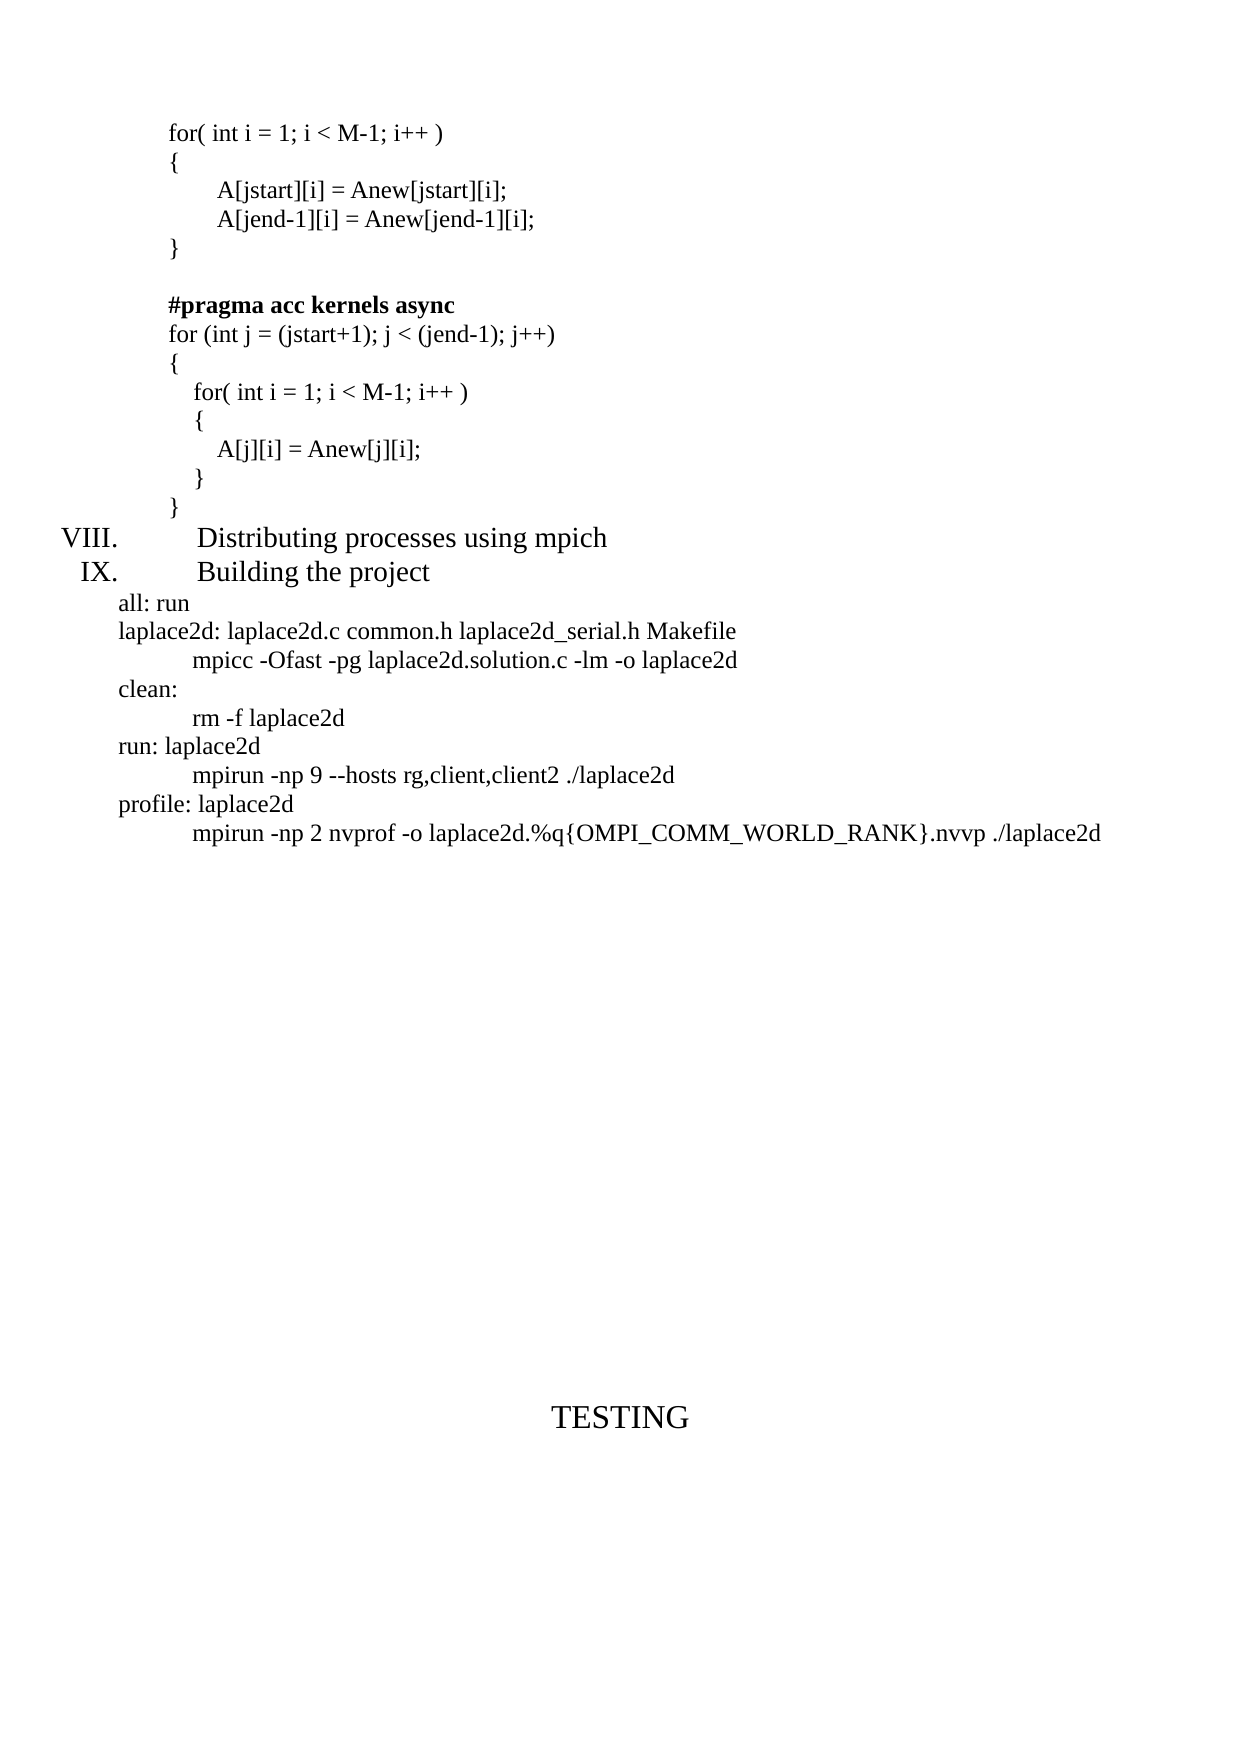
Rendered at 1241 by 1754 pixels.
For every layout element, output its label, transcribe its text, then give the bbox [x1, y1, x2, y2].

text #pragma acc kernels async [118, 291, 1122, 319]
text { [118, 406, 1122, 434]
text mpirun -np 2 nvprof -o laplace2d.%q{OMPI_COMM_WORLD_RANK}.nvvp ./laplace2d [118, 818, 1122, 846]
text mpirun -np 9 --hosts rg,client,client2 ./laplace2d [118, 760, 1122, 789]
text run: laplace2d [118, 731, 1122, 760]
text } [118, 233, 1122, 262]
subtitle Building the project [118, 554, 1122, 588]
text { [118, 348, 1122, 377]
text for( int i = 1; i < M-1; i++ ) [118, 377, 1122, 406]
text A[jend-1][i] = Anew[jend-1][i]; [118, 204, 1122, 233]
text { [118, 147, 1122, 176]
text rm -f laplace2d [118, 703, 1122, 731]
text profile: laplace2d [118, 789, 1122, 818]
subtitle Distributing processes using mpich [118, 521, 1122, 554]
text } [118, 492, 1122, 521]
text clean: [118, 674, 1122, 703]
text A[j][i] = Anew[j][i]; [118, 434, 1122, 463]
text laplace2d: laplace2d.c common.h laplace2d_serial.h Makefile [118, 616, 1122, 645]
text for (int j = (jstart+1); j < (jend-1); j++) [118, 319, 1122, 348]
text A[jstart][i] = Anew[jstart][i]; [118, 176, 1122, 204]
subtitle TESTING [118, 1397, 1122, 1436]
text all: run [118, 588, 1122, 616]
text mpicc -Ofast -pg laplace2d.solution.c -lm -o laplace2d [118, 645, 1122, 674]
text for( int i = 1; i < M-1; i++ ) [118, 118, 1122, 147]
text } [118, 463, 1122, 492]
